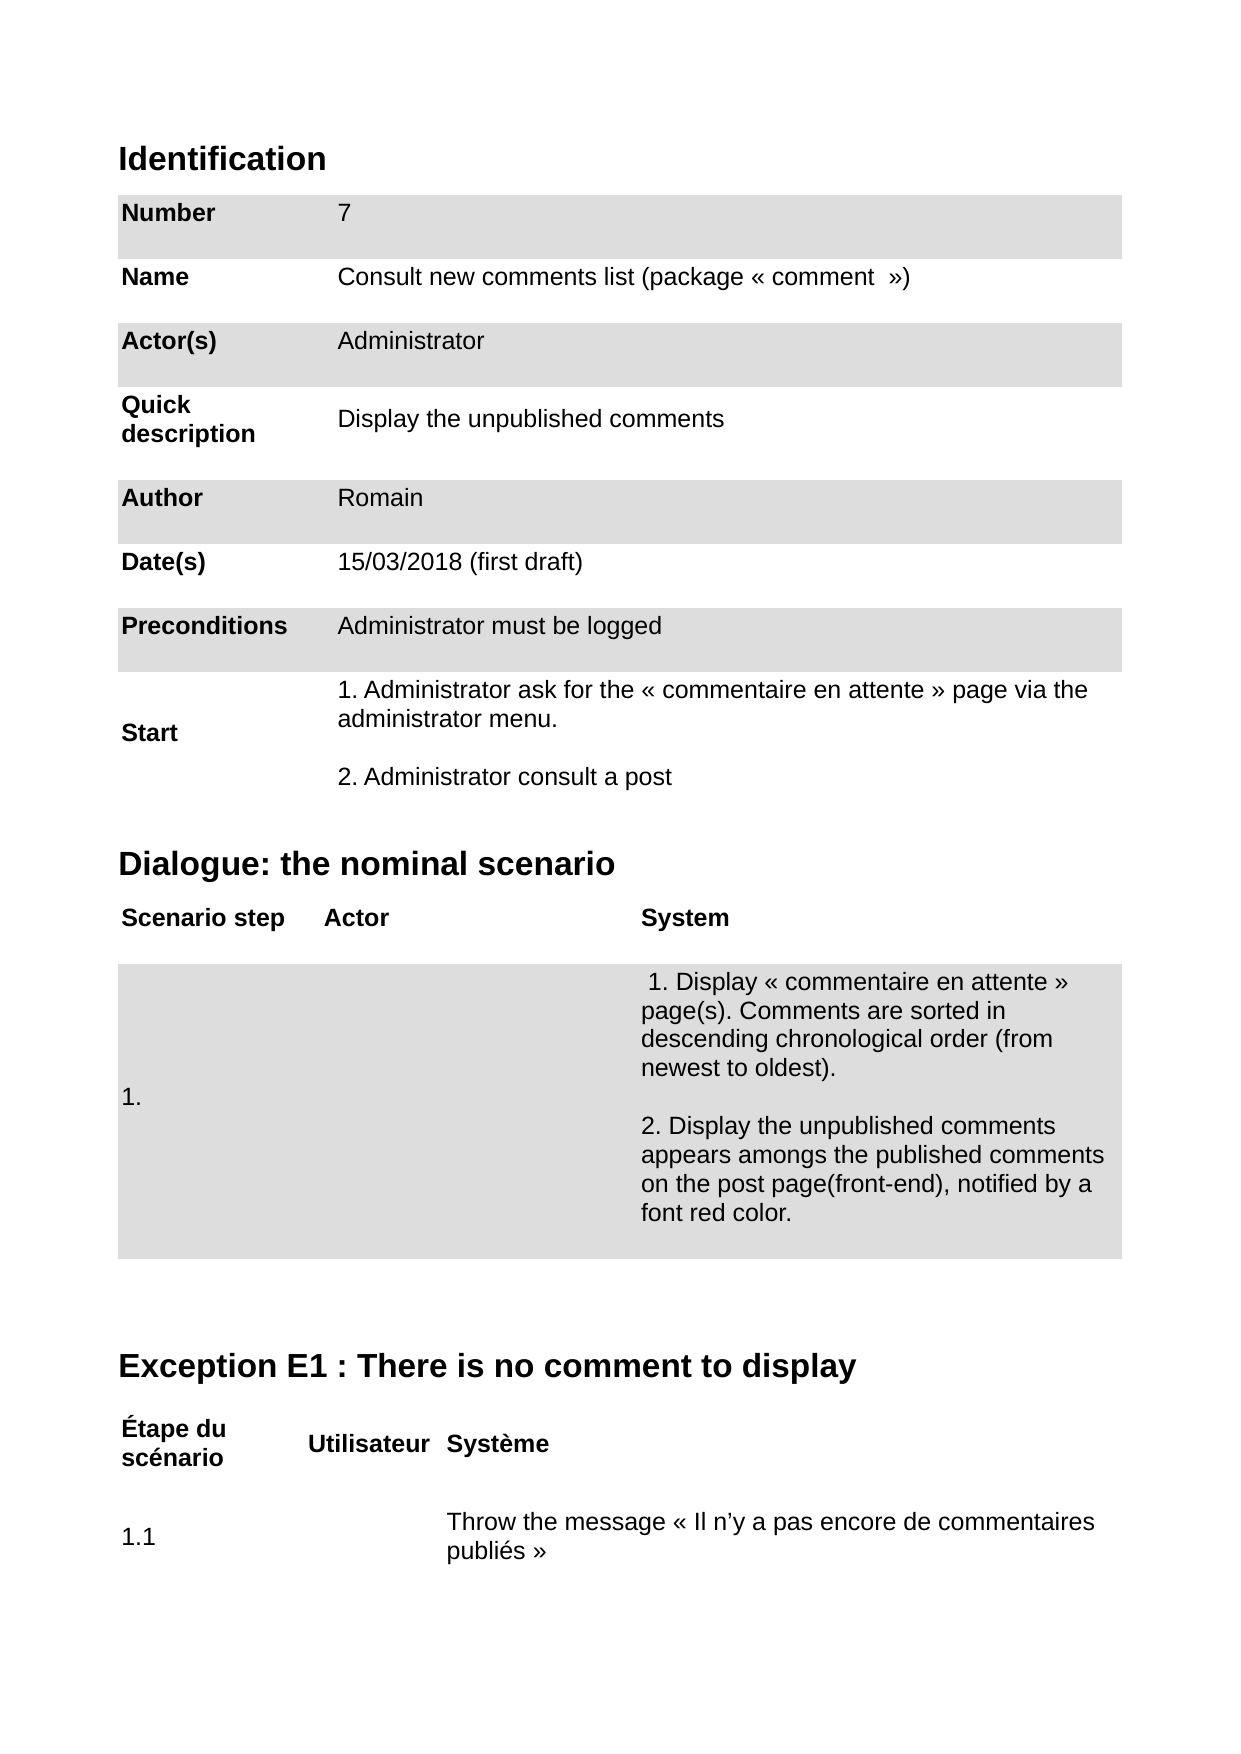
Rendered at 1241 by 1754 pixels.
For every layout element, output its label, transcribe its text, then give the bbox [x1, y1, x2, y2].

table_header System [638, 900, 1122, 964]
table_cell [305, 1504, 443, 1597]
table_cell 1. Display « commentaire en attente » page(s). Comments are sorted in descending chronological order (from newest to oldest). 2. Display the unpublished comments appears amongs the published comments on the post page(front-end), notified by a font red color. [638, 964, 1122, 1259]
subtitle Dialogue: the nominal scenario [118, 844, 1122, 883]
table_header Utilisateur [305, 1411, 443, 1504]
table_cell Administrator must be logged [334, 608, 1122, 672]
text Exception E1 : There is no comment to display [118, 1346, 1122, 1384]
table_cell Quick description [118, 387, 334, 480]
subtitle Identification [118, 139, 1122, 178]
table_header Scenario step [118, 900, 321, 964]
table_header Number [118, 195, 334, 259]
table_cell Start [118, 672, 334, 823]
table_cell Administrator [334, 323, 1122, 387]
table_cell Romain [334, 480, 1122, 544]
table_header Actor [321, 900, 638, 964]
table_cell Preconditions [118, 608, 334, 672]
table_cell Author [118, 480, 334, 544]
table_cell 1. Administrator ask for the « commentaire en attente » page via the administrator menu. 2. Administrator consult a post [334, 672, 1122, 823]
table_cell 1.1 [118, 1504, 305, 1597]
table_cell Throw the message « Il n’y a pas encore de commentaires publiés » [444, 1504, 1122, 1597]
table_cell [321, 964, 638, 1259]
table_header 7 [334, 195, 1122, 259]
table_cell 1. [118, 964, 321, 1259]
table_cell Display the unpublished comments [334, 387, 1122, 480]
table_cell 15/03/2018 (first draft) [334, 544, 1122, 608]
table_cell Date(s) [118, 544, 334, 608]
table_cell Name [118, 259, 334, 323]
table_header Étape du scénario [118, 1411, 305, 1504]
table_header Système [444, 1411, 1122, 1504]
table_cell Consult new comments list (package « comment ») [334, 259, 1122, 323]
table_cell Actor(s) [118, 323, 334, 387]
